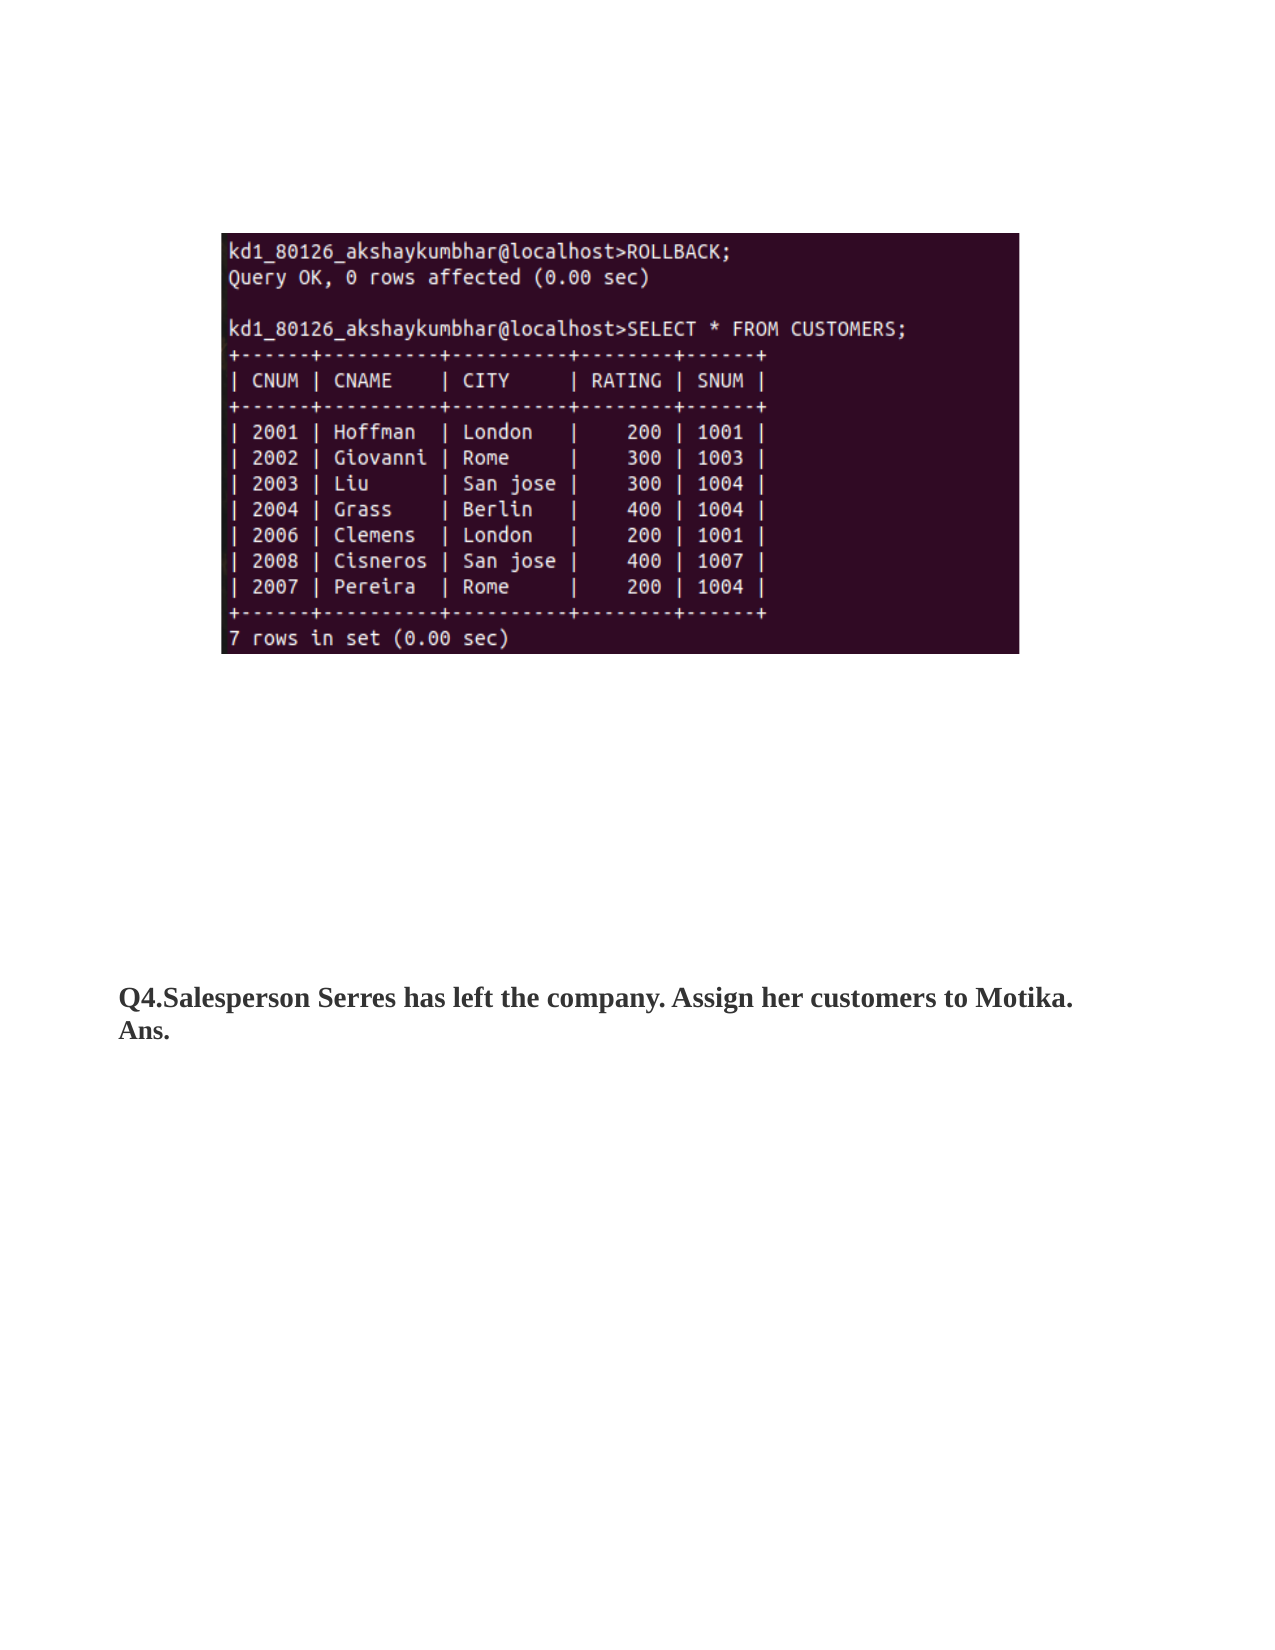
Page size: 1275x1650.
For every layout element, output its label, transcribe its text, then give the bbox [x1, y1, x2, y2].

text Q4.Salesperson Serres has left the company. Assign her customers to Motika. [118, 981, 1157, 1014]
text Ans. [118, 1014, 1157, 1045]
picture [221, 233, 1020, 654]
